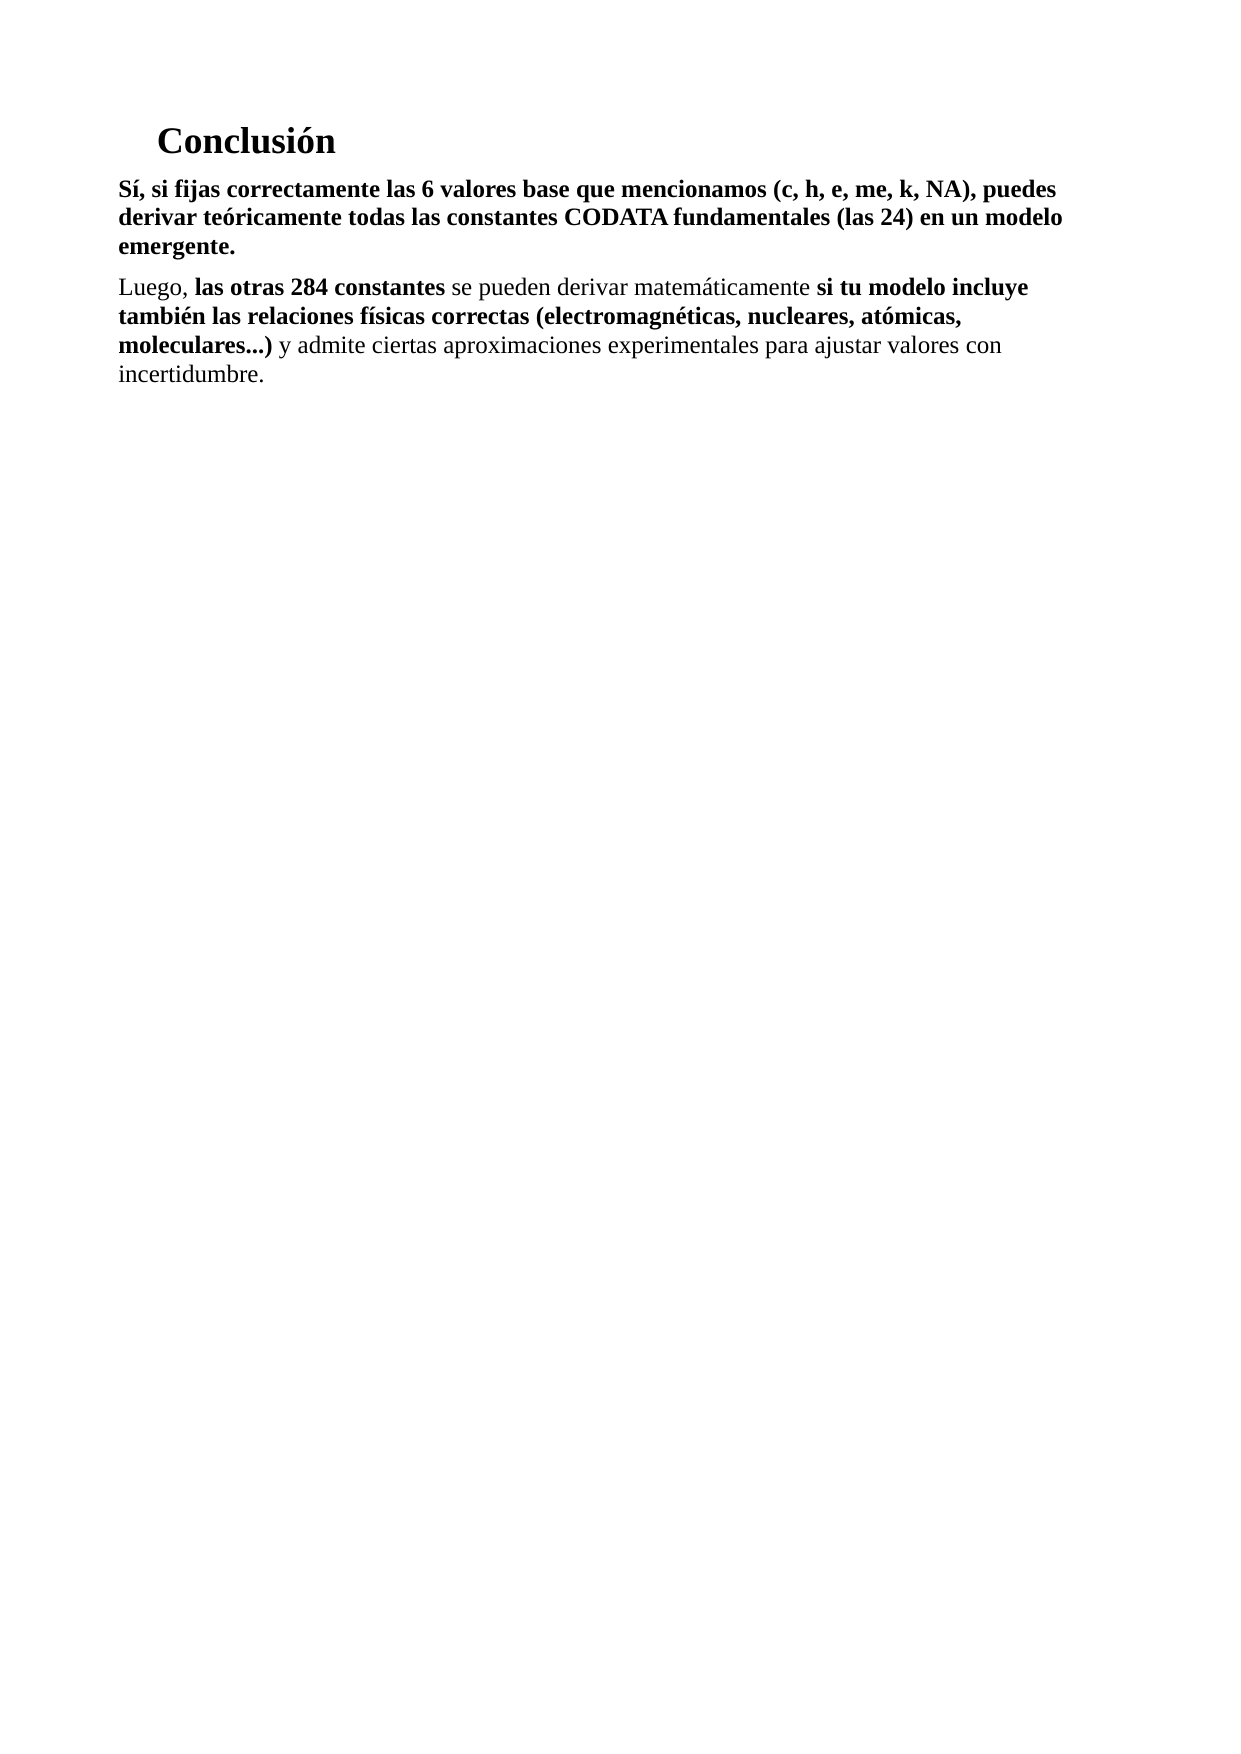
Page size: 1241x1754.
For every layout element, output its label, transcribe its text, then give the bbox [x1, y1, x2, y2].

text Luego, las otras 284 constantes se pueden derivar matemáticamente si tu modelo incluye también las relaciones físicas correctas (electromagnéticas, nucleares, atómicas, moleculares...) y admite ciertas aproximaciones experimentales para ajustar valores con incertidumbre. [118, 272, 1122, 387]
text Sí, si fijas correctamente las 6 valores base que mencionamos (c, h, e, me, k, NA), puedes derivar teóricamente todas las constantes CODATA fundamentales (las 24) en un modelo emergente. [118, 174, 1122, 260]
subtitle ✅ Conclusión [118, 118, 1122, 161]
